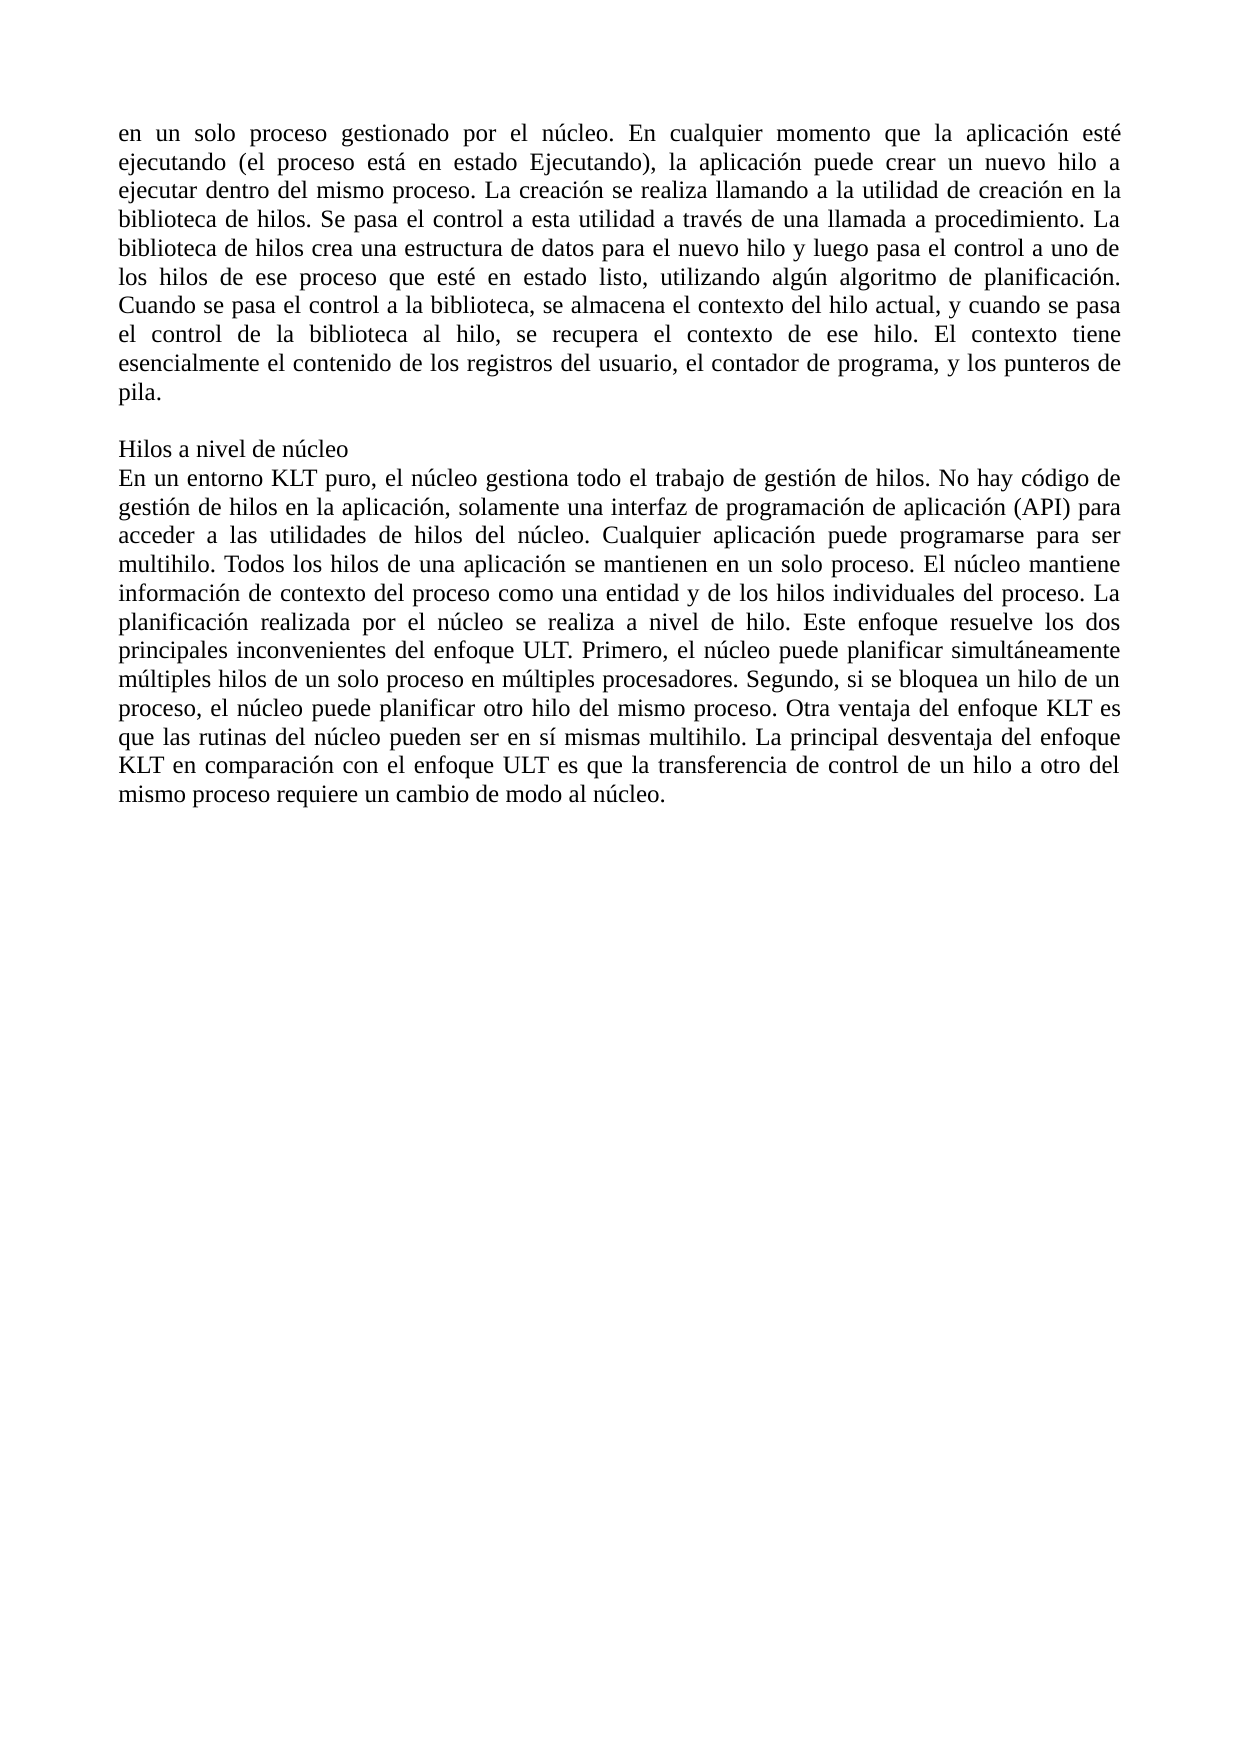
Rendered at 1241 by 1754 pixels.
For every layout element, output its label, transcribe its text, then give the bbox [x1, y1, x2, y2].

text en un solo proceso gestionado por el núcleo. En cualquier momento que la aplicación esté ejecutando (el proceso está en estado Ejecutando), la aplicación puede crear un nuevo hilo a ejecutar dentro del mismo proceso. La creación se realiza llamando a la utilidad de creación en la biblioteca de hilos. Se pasa el control a esta utilidad a través de una llamada a procedimiento. La biblioteca de hilos crea una estructura de datos para el nuevo hilo y luego pasa el control a uno de los hilos de ese proceso que esté en estado listo, utilizando algún algoritmo de planificación. Cuando se pasa el control a la biblioteca, se almacena el contexto del hilo actual, y cuando se pasa el control de la biblioteca al hilo, se recupera el contexto de ese hilo. El contexto tiene esencialmente el contenido de los registros del usuario, el contador de programa, y los punteros de pila. [118, 118, 1122, 406]
text En un entorno KLT puro, el núcleo gestiona todo el trabajo de gestión de hilos. No hay código de gestión de hilos en la aplicación, solamente una interfaz de programación de aplicación (API) para acceder a las utilidades de hilos del núcleo. Cualquier aplicación puede programarse para ser multihilo. Todos los hilos de una aplicación se mantienen en un solo proceso. El núcleo mantiene información de contexto del proceso como una entidad y de los hilos individuales del proceso. La planificación realizada por el núcleo se realiza a nivel de hilo. Este enfoque resuelve los dos principales inconvenientes del enfoque ULT. Primero, el núcleo puede planificar simultáneamente múltiples hilos de un solo proceso en múltiples procesadores. Segundo, si se bloquea un hilo de un proceso, el núcleo puede planificar otro hilo del mismo proceso. Otra ventaja del enfoque KLT es que las rutinas del núcleo pueden ser en sí mismas multihilo. La principal desventaja del enfoque KLT en comparación con el enfoque ULT es que la transferencia de control de un hilo a otro del mismo proceso requiere un cambio de modo al núcleo. [118, 463, 1122, 808]
text Hilos a nivel de núcleo [118, 434, 1122, 463]
